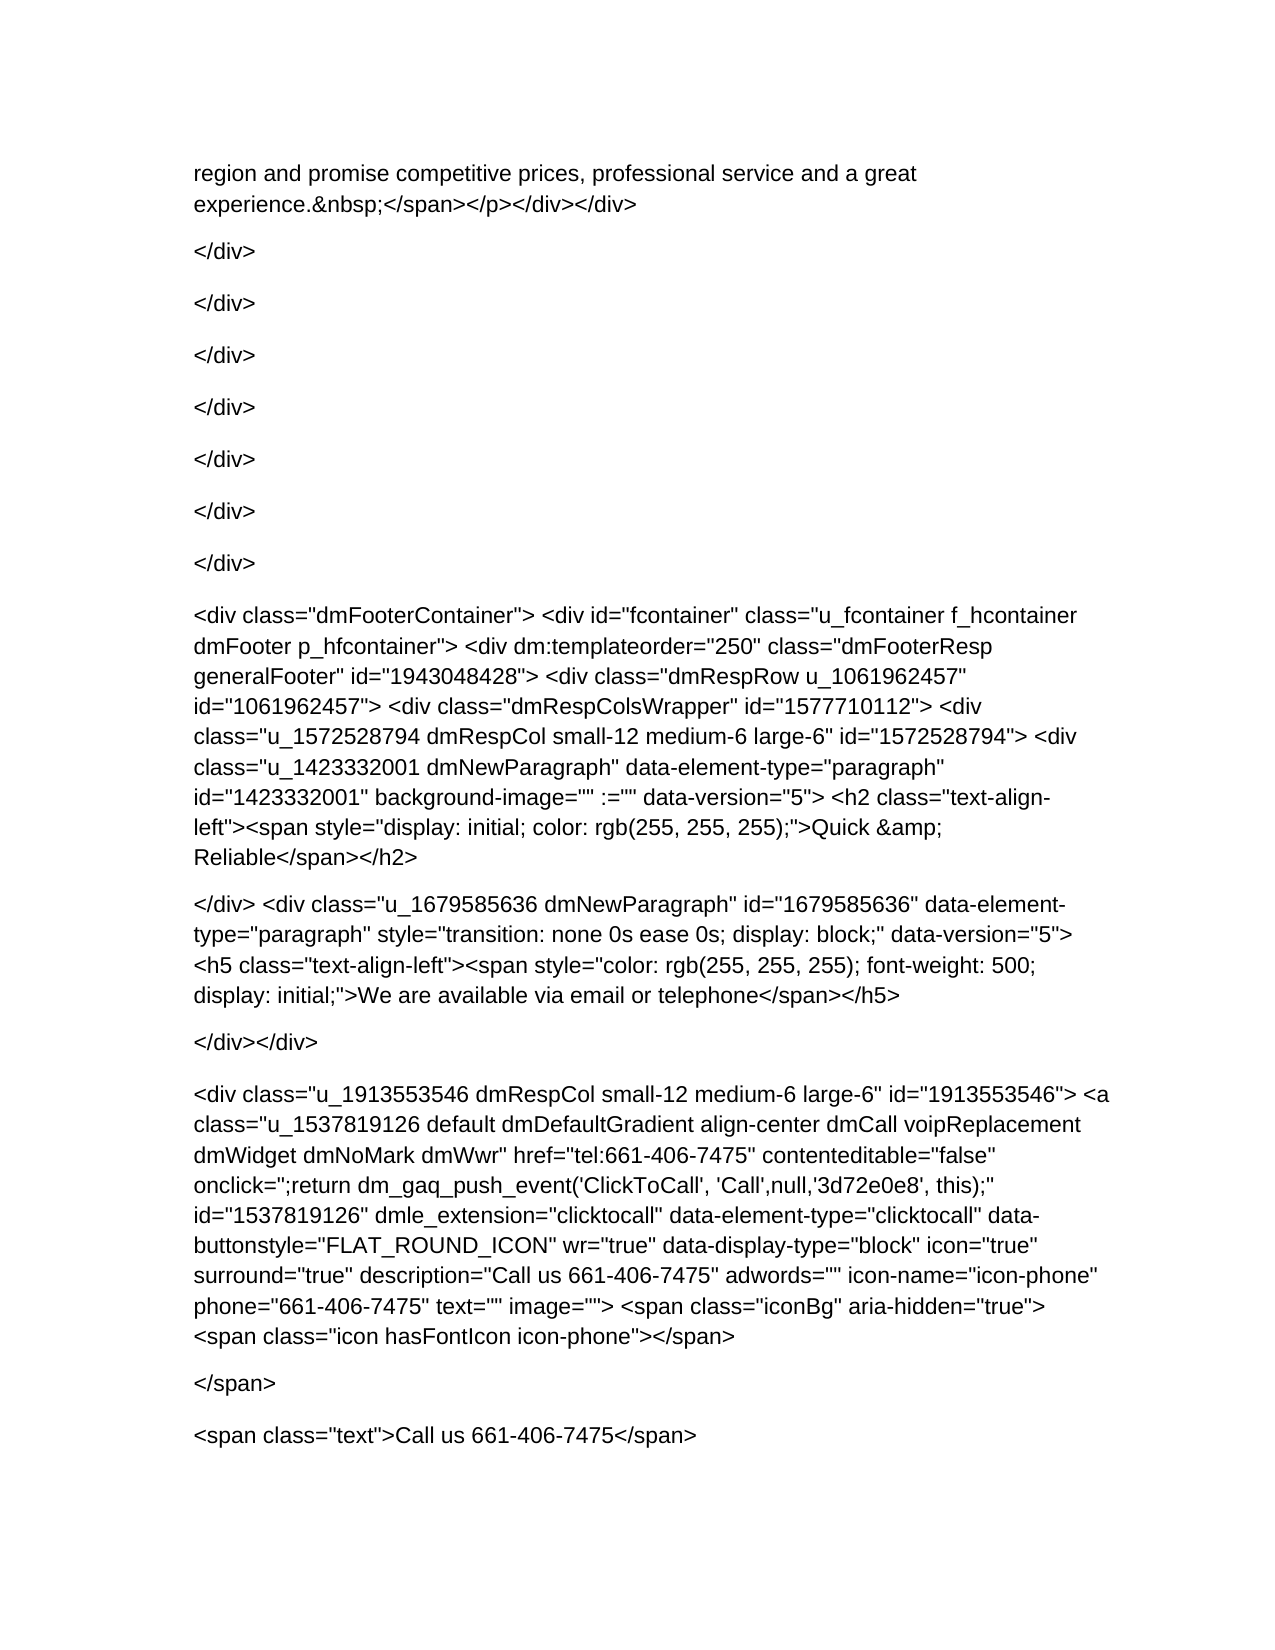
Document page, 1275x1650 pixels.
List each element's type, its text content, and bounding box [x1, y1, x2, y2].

table_cell [150, 280, 183, 332]
table_cell [150, 1360, 183, 1412]
table_cell </div> [183, 228, 1125, 279]
table_cell [150, 592, 183, 881]
table_cell [150, 881, 183, 1019]
table_cell <span class="text">Call us 661-406-7475</span> [183, 1412, 1125, 1464]
table_cell [150, 1019, 183, 1071]
table_cell </div> [183, 280, 1125, 332]
table_cell [150, 332, 183, 384]
table_cell </div> [183, 332, 1125, 384]
table_cell [150, 436, 183, 488]
table_cell </div> [183, 540, 1125, 592]
table_cell </div> [183, 384, 1125, 436]
table_cell [150, 540, 183, 592]
table_cell </div> [183, 488, 1125, 540]
table_cell <div class="dmFooterContainer"> <div id="fcontainer" class="u_fcontainer f_hcontainer dmFooter p_hfcontainer"> <div dm:templateorder="250" class="dmFooterResp generalFooter" id="1943048428"> <div class="dmRespRow u_1061962457" id="1061962457"> <div class="dmRespColsWrapper" id="1577710112"> <div class="u_1572528794 dmRespCol small-12 medium-6 large-6" id="1572528794"> <div class="u_1423332001 dmNewParagraph" data-element-type="paragraph" id="1423332001" background-image="" :="" data-version="5"> <h2 class="text-align-left"><span style="display: initial; color: rgb(255, 255, 255);">Quick &amp; Reliable</span></h2> [183, 592, 1125, 881]
table_cell [150, 1071, 183, 1359]
table_cell </div></div> [183, 1019, 1125, 1071]
table_cell </span> [183, 1360, 1125, 1412]
table_cell [150, 150, 183, 227]
table_cell </div> [183, 436, 1125, 488]
table_cell [150, 384, 183, 436]
table_cell region and promise competitive prices, professional service and a great experience.&nbsp;</span></p></div></div> [183, 150, 1125, 227]
table_cell [150, 228, 183, 279]
table_cell </div> <div class="u_1679585636 dmNewParagraph" id="1679585636" data-element-type="paragraph" style="transition: none 0s ease 0s; display: block;" data-version="5"> <h5 class="text-align-left"><span style="color: rgb(255, 255, 255); font-weight: 500; display: initial;">We are available via email or telephone</span></h5> [183, 881, 1125, 1019]
table_cell [150, 488, 183, 540]
table_cell <div class="u_1913553546 dmRespCol small-12 medium-6 large-6" id="1913553546"> <a class="u_1537819126 default dmDefaultGradient align-center dmCall voipReplacement dmWidget dmNoMark dmWwr" href="tel:661-406-7475" contenteditable="false" onclick=";return dm_gaq_push_event('ClickToCall', 'Call',null,'3d72e0e8', this);" id="1537819126" dmle_extension="clicktocall" data-element-type="clicktocall" data-buttonstyle="FLAT_ROUND_ICON" wr="true" data-display-type="block" icon="true" surround="true" description="Call us 661-406-7475" adwords="" icon-name="icon-phone" phone="661-406-7475" text="" image=""> <span class="iconBg" aria-hidden="true"> <span class="icon hasFontIcon icon-phone"></span> [183, 1071, 1125, 1359]
table_cell [150, 1412, 183, 1464]
